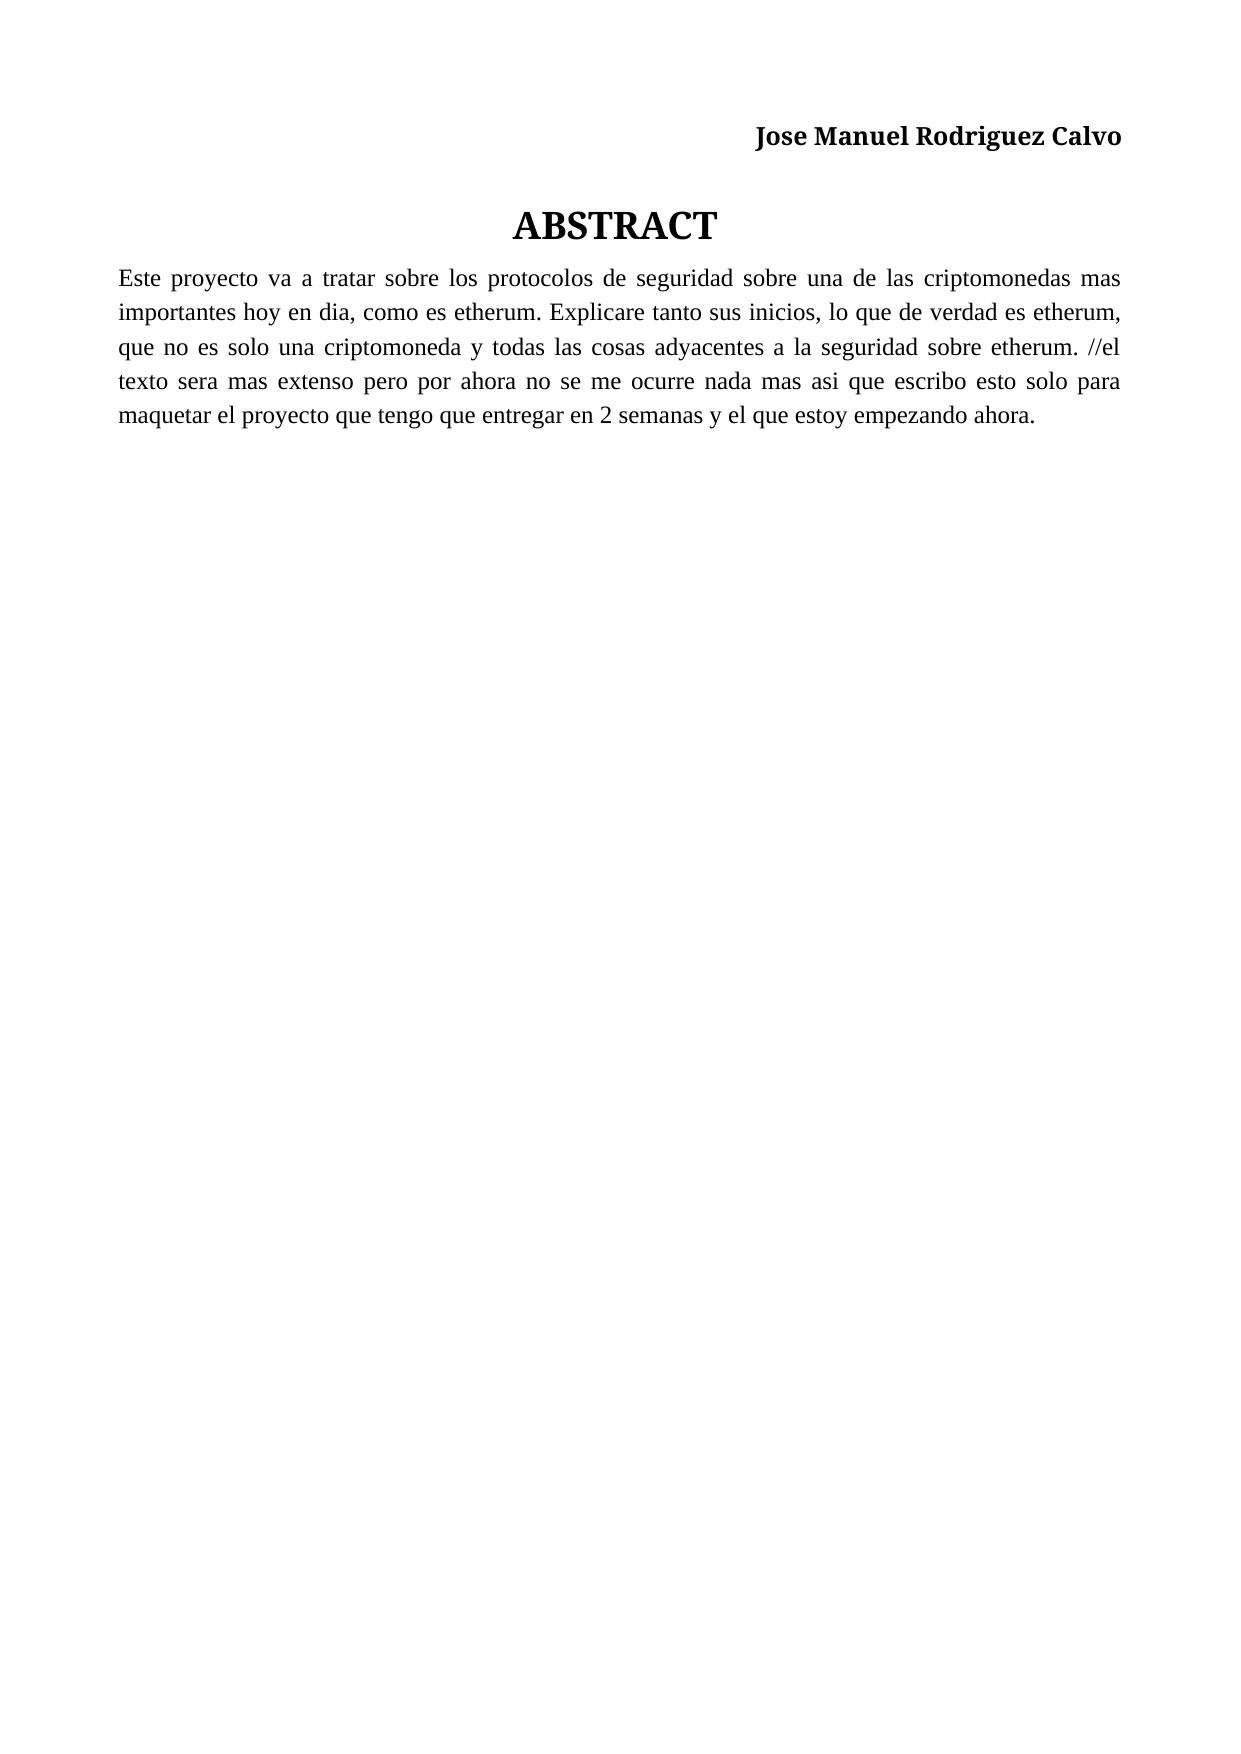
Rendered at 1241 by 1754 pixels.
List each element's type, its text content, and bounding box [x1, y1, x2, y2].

text Jose Manuel Rodriguez Calvo [118, 118, 1122, 152]
subtitle ABSTRACT [118, 198, 1122, 250]
text Este proyecto va a tratar sobre los protocolos de seguridad sobre una de las criptomonedas mas importantes hoy en dia, como es etherum. Explicare tanto sus inicios, lo que de verdad es etherum, que no es solo una criptomoneda y todas las cosas adyacentes a la seguridad sobre etherum. //el texto sera mas extenso pero por ahora no se me ocurre nada mas asi que escribo esto solo para maquetar el proyecto que tengo que entregar en 2 semanas y el que estoy empezando ahora. [118, 263, 1122, 429]
